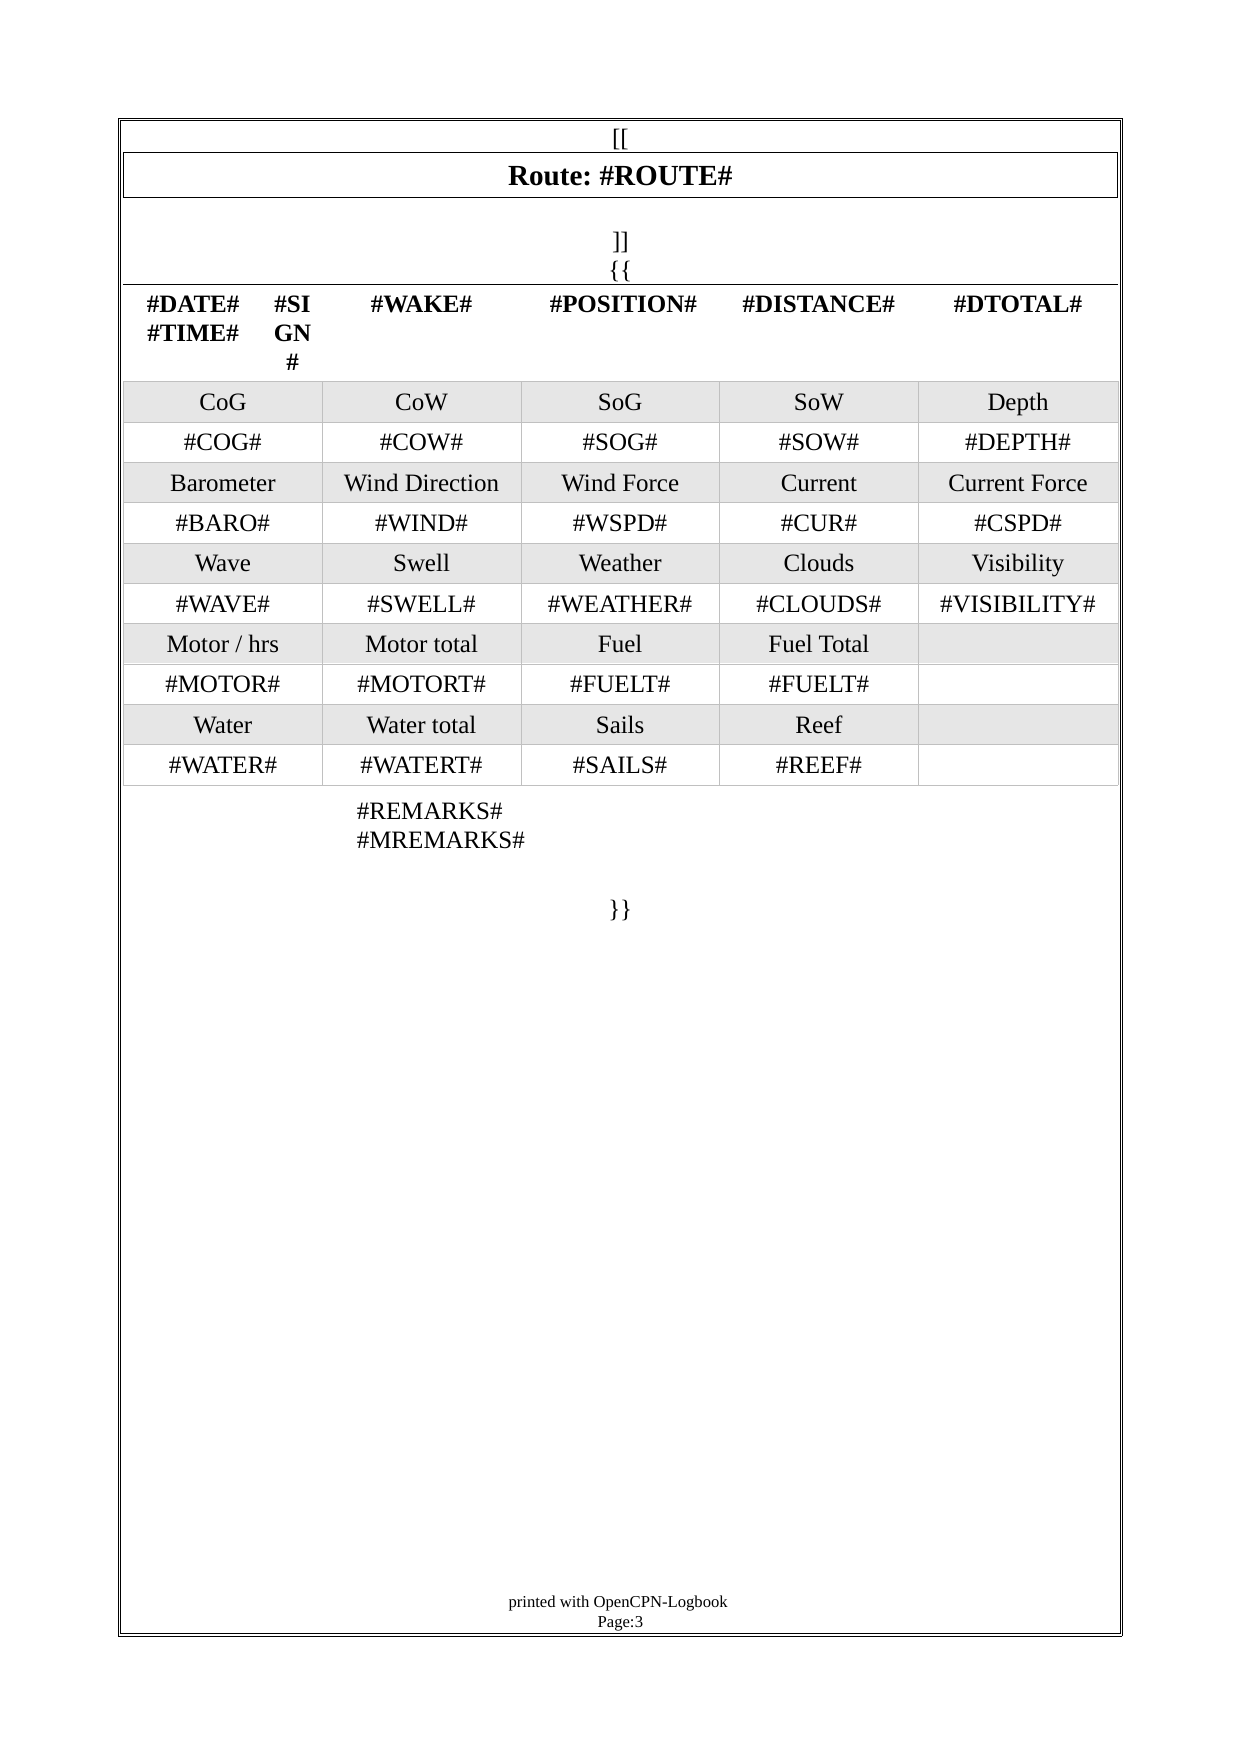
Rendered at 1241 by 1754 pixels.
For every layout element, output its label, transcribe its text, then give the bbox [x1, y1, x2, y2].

table_cell #WATERT# [323, 745, 521, 784]
table_cell #CUR# [720, 503, 918, 543]
table_cell #WIND# [323, 503, 521, 543]
text {{ [123, 255, 1117, 283]
table_cell #MOTORT# [323, 665, 521, 704]
table_cell #SOG# [522, 423, 719, 462]
table_cell CoG [124, 382, 322, 422]
table_cell #CSPD# [919, 503, 1118, 543]
table_cell #WEATHER# [522, 584, 719, 623]
table_cell #COW# [323, 423, 521, 462]
table_cell CoW [323, 382, 521, 422]
table_cell #WATER# [124, 745, 322, 784]
table_cell Wind Force [522, 463, 719, 502]
table_cell [919, 745, 1118, 784]
table_cell #FUELT# [720, 665, 918, 704]
table_cell #SAILS# [522, 745, 719, 784]
table_cell [919, 705, 1118, 744]
table_cell #MOTOR# [124, 665, 322, 704]
table_cell Wind Direction [323, 463, 521, 502]
table_header #DTOTAL# [918, 285, 1118, 381]
table_header #SIGN# [263, 285, 322, 381]
table_cell #WAVE# [124, 584, 322, 623]
table_cell Visibility [919, 544, 1118, 583]
table_cell Current Force [919, 463, 1118, 502]
table_cell #SOW# [720, 423, 918, 462]
table_cell Wave [124, 544, 322, 583]
table_header Route: #ROUTE# [124, 153, 1117, 197]
table_header #POSITION# [521, 285, 719, 381]
table_header #DISTANCE# [719, 285, 918, 381]
table_cell #BARO# [124, 503, 322, 543]
table_cell Swell [323, 544, 521, 583]
table_cell SoG [522, 382, 719, 422]
table_cell [123, 786, 1118, 894]
table_cell #CLOUDS# [720, 584, 918, 623]
table_cell Motor total [323, 624, 521, 663]
table_cell Current [720, 463, 918, 502]
table_header #WAKE# [322, 285, 521, 381]
table_header #DATE# #TIME# [123, 285, 262, 381]
text ]] [123, 226, 1117, 255]
table_cell Reef [720, 705, 918, 744]
table_cell Barometer [124, 463, 322, 502]
table_cell #REEF# [720, 745, 918, 784]
table_cell SoW [720, 382, 918, 422]
table_cell #VISIBILITY# [919, 584, 1118, 623]
table_cell Motor / hrs [124, 624, 322, 663]
text [[ [123, 123, 1117, 152]
table_cell Sails [522, 705, 719, 744]
table_cell #DEPTH# [919, 423, 1118, 462]
table_cell Water [124, 705, 322, 744]
table_cell [919, 624, 1118, 663]
table_cell #FUELT# [522, 665, 719, 704]
table_cell Clouds [720, 544, 918, 583]
table_cell #SWELL# [323, 584, 521, 623]
table_header #REMARKS# #MREMARKS# [129, 790, 1112, 860]
table_cell #COG# [124, 423, 322, 462]
table_cell Fuel Total [720, 624, 918, 663]
table_cell Weather [522, 544, 719, 583]
table_cell [919, 665, 1118, 704]
text }} [123, 894, 1117, 923]
table_cell #WSPD# [522, 503, 719, 543]
table_cell Depth [919, 382, 1118, 422]
table_cell Fuel [522, 624, 719, 663]
table_cell Water total [323, 705, 521, 744]
